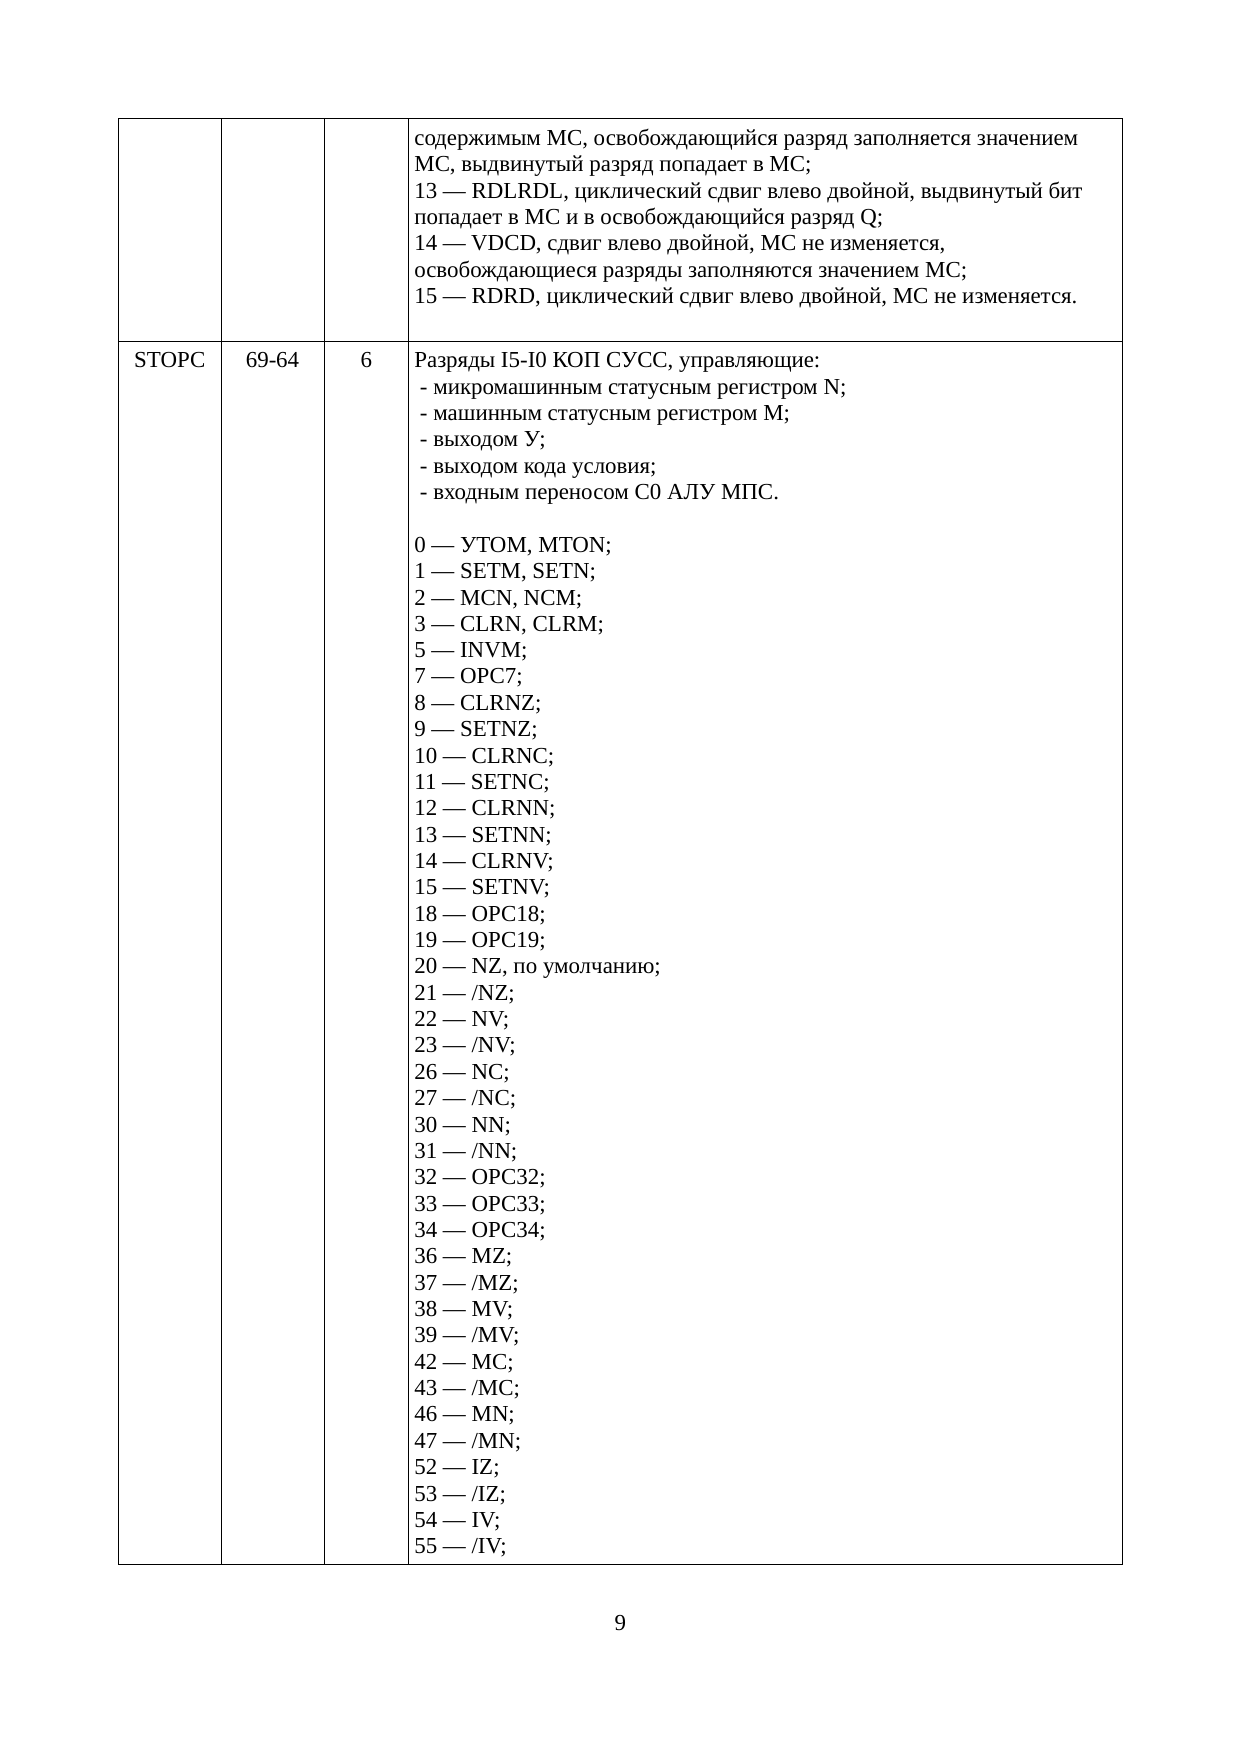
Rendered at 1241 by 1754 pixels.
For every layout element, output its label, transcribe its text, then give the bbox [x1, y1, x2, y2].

table_cell [119, 119, 221, 341]
table_cell [222, 119, 324, 341]
table_cell 6 [325, 342, 408, 1564]
table_cell SТОРС [119, 342, 221, 1564]
table_cell [325, 119, 408, 341]
table_cell 69-64 [222, 342, 324, 1564]
table_cell Разряды I5-I0 КОП СУСС, управляющие: - микромашинным статусным регистром N; - машинным статусным регистром М; - выходом У; - выходом кода условия; - входным переносом С0 АЛУ МПС. 0 — УТОМ, MTON; 1 — SЕТМ, SETN; 2 — MCN, NСМ; 3 — CLRN, CLRM; 5 — INVM; 7 — ОРС7; 8 — CLRNZ; 9 — SETNZ; 10 — CLRNC; 11 — SETNC; 12 — CLRNN; 13 — SETNN; 14 — CLRNV; 15 — SETNV; 18 — ОРС18; 19 — ОРС19; 20 — NZ, по умолчанию; 21 — /NZ; 22 — NV; 23 — /NV; 26 — NС; 27 — /NС; 30 — NN; 31 — /NN; 32 — ОРС32; 33 — ОРС33; 34 — ОРС34; 36 — MZ; 37 — /MZ; 38 — MV; 39 — /MV; 42 — МС; 43 — /МС; 46 — MN; 47 — /MN; 52 — IZ; 53 — /IZ; 54 — IV; 55 — /IV; [409, 342, 1122, 1564]
table_cell содержимым MC, освобождающийся разряд заполняется значением MC, выдвинутый разряд попадает в MC; 13 — RDLRDL, циклический сдвиг влево двойной, выдвинутый бит попадает в MC и в освобождающийся разряд Q; 14 — VDCD, сдвиг влево двойной, MC не изменяется, освобождающиеся разряды заполняются значением MC; 15 — RDRD, циклический сдвиг влево двойной, MC не изменяется. [409, 119, 1122, 341]
